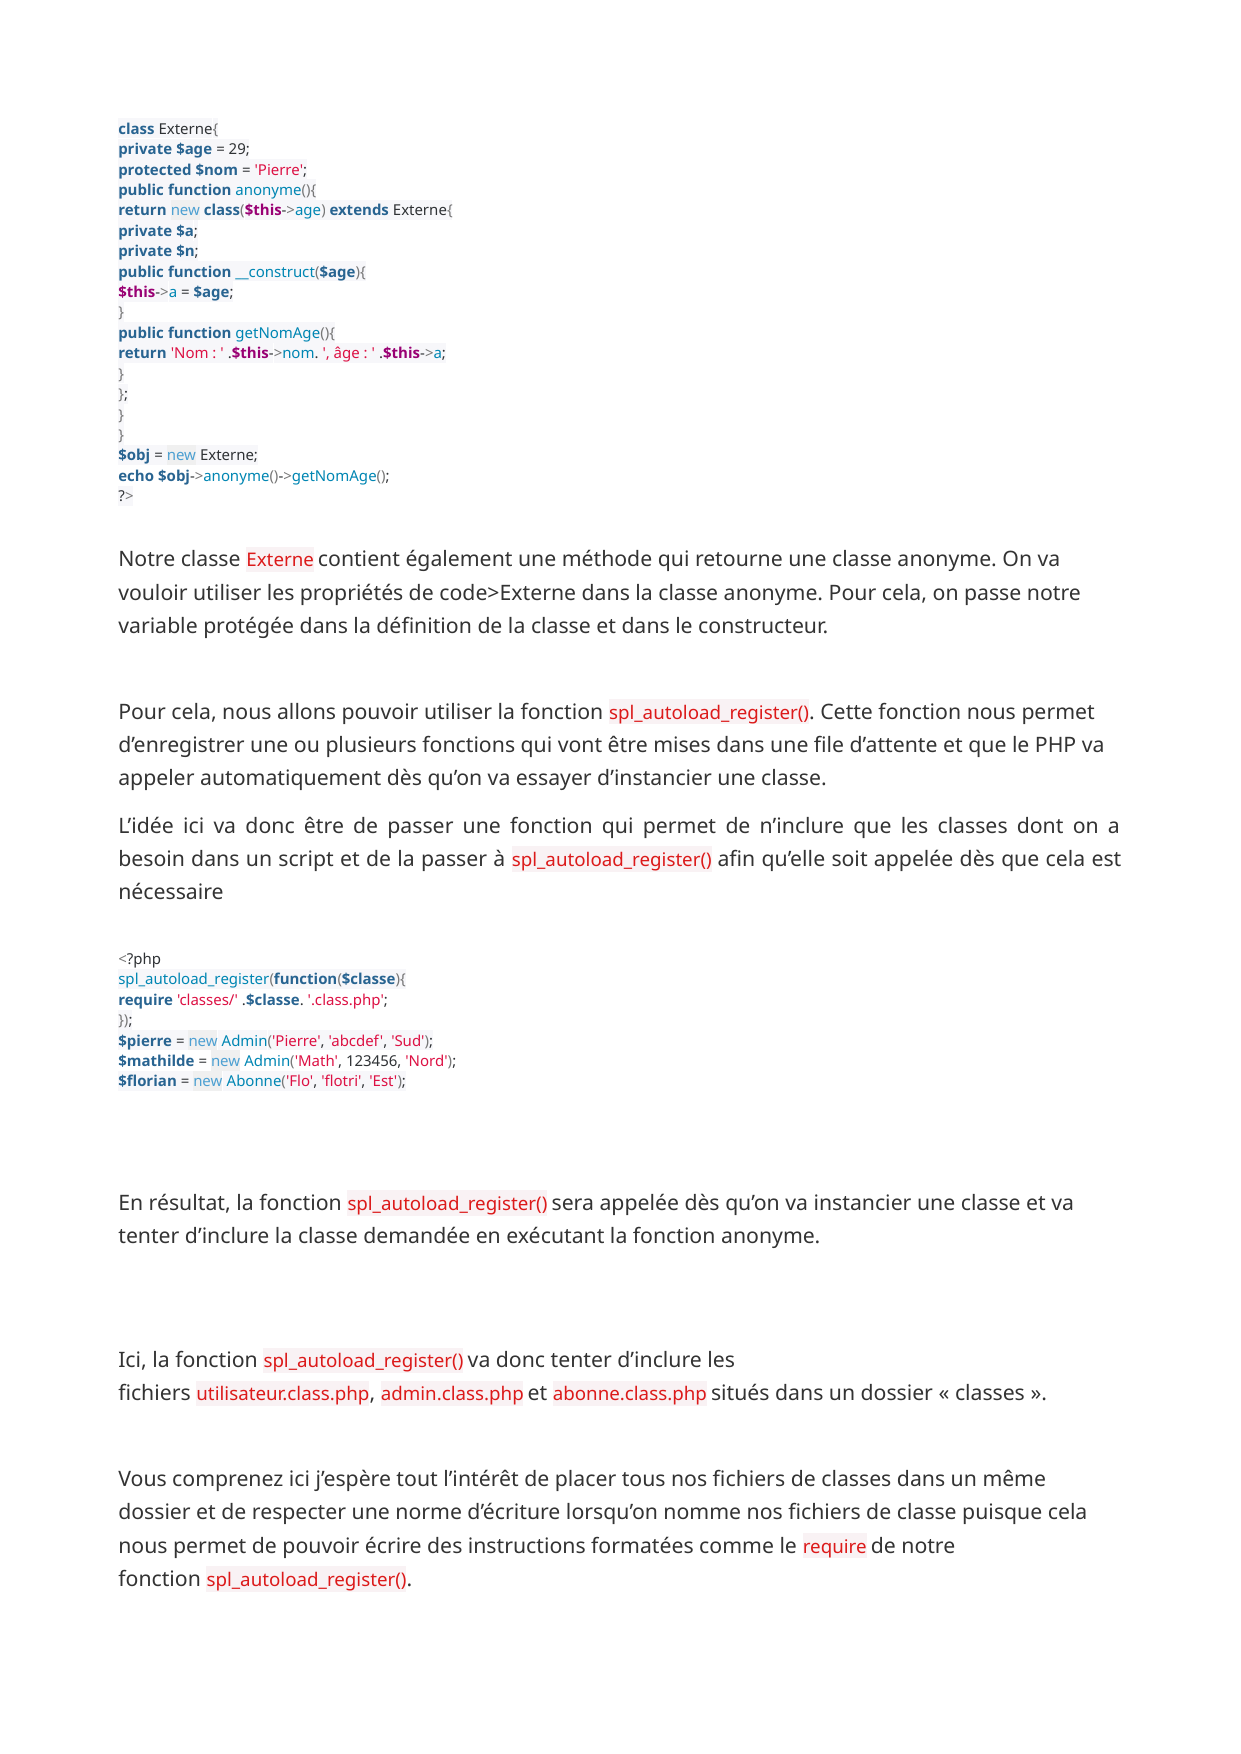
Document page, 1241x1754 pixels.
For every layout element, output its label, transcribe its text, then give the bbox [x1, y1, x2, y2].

text <?php [118, 948, 1122, 969]
text require 'classes/' .$classe. '.class.php'; [118, 989, 1122, 1009]
text $pierre = new Admin('Pierre', 'abcdef', 'Sud'); [118, 1030, 1122, 1050]
text echo $obj->anonyme()->getNomAge(); [118, 465, 1122, 486]
text $this->a = $age; [118, 281, 1122, 302]
text ?> [118, 486, 1122, 506]
text private $age = 29; [118, 138, 1122, 159]
text } [118, 404, 1122, 424]
text Pour cela, nous allons pouvoir utiliser la fonction spl_autoload_register(). Cette fonction nous permet d’enregistrer une ou plusieurs fonctions qui vont être mises dans une file d’attente et que le PHP va appeler automatiquement dès qu’on va essayer d’instancier une classe. [118, 696, 1122, 792]
text $mathilde = new Admin('Math', 123456, 'Nord'); [118, 1050, 1122, 1071]
text } [118, 424, 1122, 445]
text } [118, 302, 1122, 322]
text En résultat, la fonction spl_autoload_register() sera appelée dès qu’on va instancier une classe et va tenter d’inclure la classe demandée en exécutant la fonction anonyme. [118, 1188, 1122, 1250]
text private $a; [118, 220, 1122, 241]
text public function getNomAge(){ [118, 322, 1122, 343]
text Vous comprenez ici j’espère tout l’intérêt de placer tous nos fichiers de classes dans un même dossier et de respecter une norme d’écriture lorsqu’on nomme nos fichiers de classe puisque cela nous permet de pouvoir écrire des instructions formatées comme le require de notre fonction spl_autoload_register(). [118, 1464, 1122, 1592]
text public function __construct($age){ [118, 261, 1122, 281]
text } [118, 363, 1122, 383]
text Notre classe Externe contient également une méthode qui retourne une classe anonyme. On va vouloir utiliser les propriétés de code>Externe dans la classe anonyme. Pour cela, on passe notre variable protégée dans la définition de la classe et dans le constructeur. [118, 544, 1122, 639]
text protected $nom = 'Pierre'; [118, 159, 1122, 179]
text private $n; [118, 241, 1122, 261]
text Ici, la fonction spl_autoload_register() va donc tenter d’inclure les fichiers utilisateur.class.php, admin.class.php et abonne.class.php situés dans un dossier « classes ». [118, 1345, 1122, 1407]
text spl_autoload_register(function($classe){ [118, 969, 1122, 989]
text public function anonyme(){ [118, 179, 1122, 200]
text L’idée ici va donc être de passer une fonction qui permet de n’inclure que les classes dont on a besoin dans un script et de la passer à spl_autoload_register() afin qu’elle soit appelée dès que cela est nécessaire [118, 811, 1122, 906]
text return new class($this->age) extends Externe{ [118, 200, 1122, 220]
text return 'Nom : ' .$this->nom. ', âge : ' .$this->a; [118, 343, 1122, 363]
text }); [118, 1009, 1122, 1030]
text class Externe{ [118, 118, 1122, 138]
text $obj = new Externe; [118, 445, 1122, 465]
text }; [118, 383, 1122, 404]
text $florian = new Abonne('Flo', 'flotri', 'Est'); [118, 1071, 1122, 1091]
